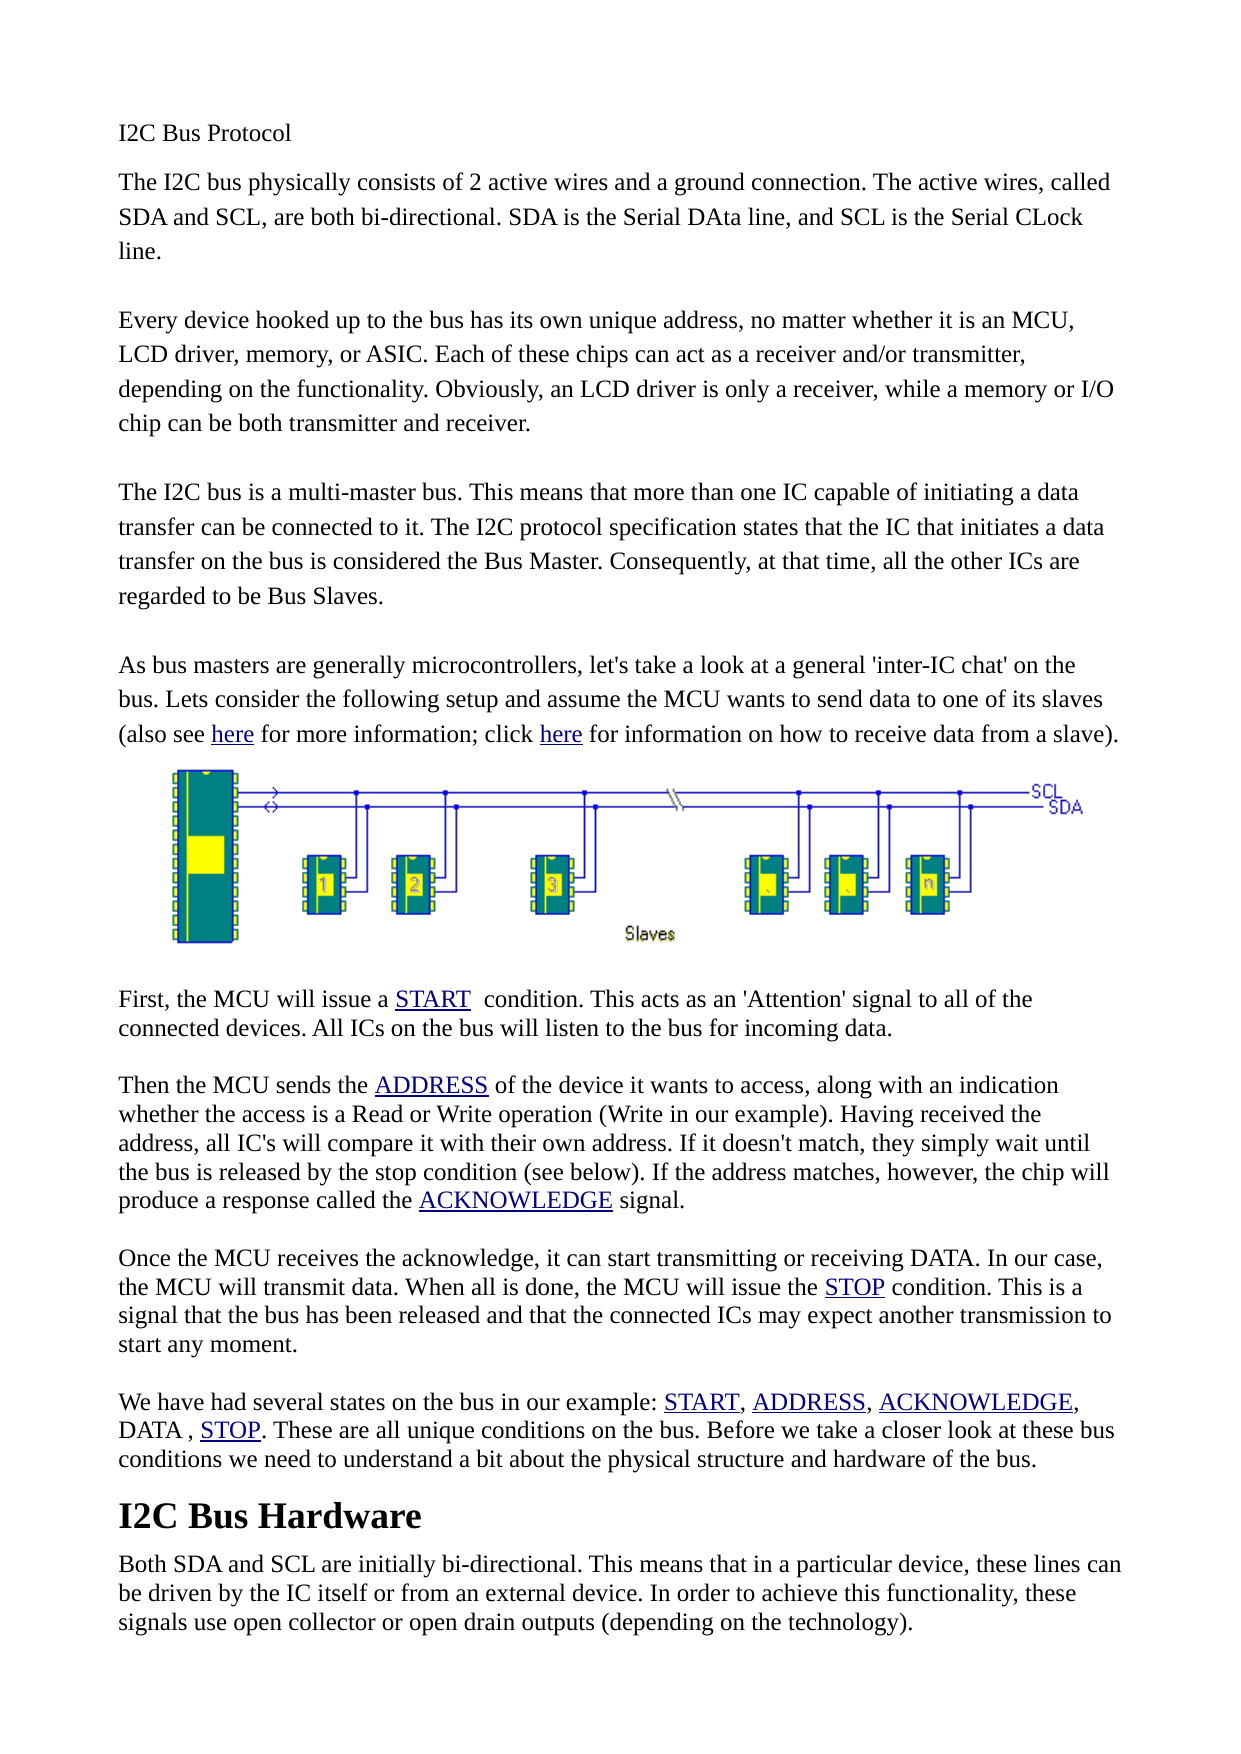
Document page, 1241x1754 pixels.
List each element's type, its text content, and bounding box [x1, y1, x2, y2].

picture [151, 767, 1089, 956]
text Both SDA and SCL are initially bi-directional. This means that in a particular device, these lines can be driven by the IC itself or from an external device. In order to achieve this functionality, these signals use open collector or open drain outputs (depending on the technology). [118, 1549, 1122, 1636]
text First, the MCU will issue a START condition. This acts as an 'Attention' signal to all of the connected devices. All ICs on the bus will listen to the bus for incoming data. Then the MCU sends the ADDRESS of the device it wants to access, along with an indication whether the access is a Read or Write operation (Write in our example). Having received the address, all IC's will compare it with their own address. If it doesn't match, they simply wait until the bus is released by the stop condition (see below). If the address matches, however, the chip will produce a response called the ACKNOWLEDGE signal. [118, 984, 1122, 1243]
subtitle I2C Bus Hardware [118, 1494, 1122, 1537]
text I2C Bus Protocol [118, 118, 1122, 147]
text Once the MCU receives the acknowledge, it can start transmitting or receiving DATA. In our case, the MCU will transmit data. When all is done, the MCU will issue the STOP condition. This is a signal that the bus has been released and that the connected ICs may expect another transmission to start any moment. We have had several states on the bus in our example: START, ADDRESS, ACKNOWLEDGE, DATA , STOP. These are all unique conditions on the bus. Before we take a closer look at these bus conditions we need to understand a bit about the physical structure and hardware of the bus. [118, 1243, 1122, 1473]
text The I2C bus physically consists of 2 active wires and a ground connection. The active wires, called SDA and SCL, are both bi-directional. SDA is the Serial DAta line, and SCL is the Serial CLock line. Every device hooked up to the bus has its own unique address, no matter whether it is an MCU, LCD driver, memory, or ASIC. Each of these chips can act as a receiver and/or transmitter, depending on the functionality. Obviously, an LCD driver is only a receiver, while a memory or I/O chip can be both transmitter and receiver. The I2C bus is a multi-master bus. This means that more than one IC capable of initiating a data transfer can be connected to it. The I2C protocol specification states that the IC that initiates a data transfer on the bus is considered the Bus Master. Consequently, at that time, all the other ICs are regarded to be Bus Slaves. As bus masters are generally microcontrollers, let's take a look at a general 'inter-IC chat' on the bus. Lets consider the following setup and assume the MCU wants to send data to one of its slaves (also see here for more information; click here for information on how to receive data from a slave). [118, 167, 1122, 748]
